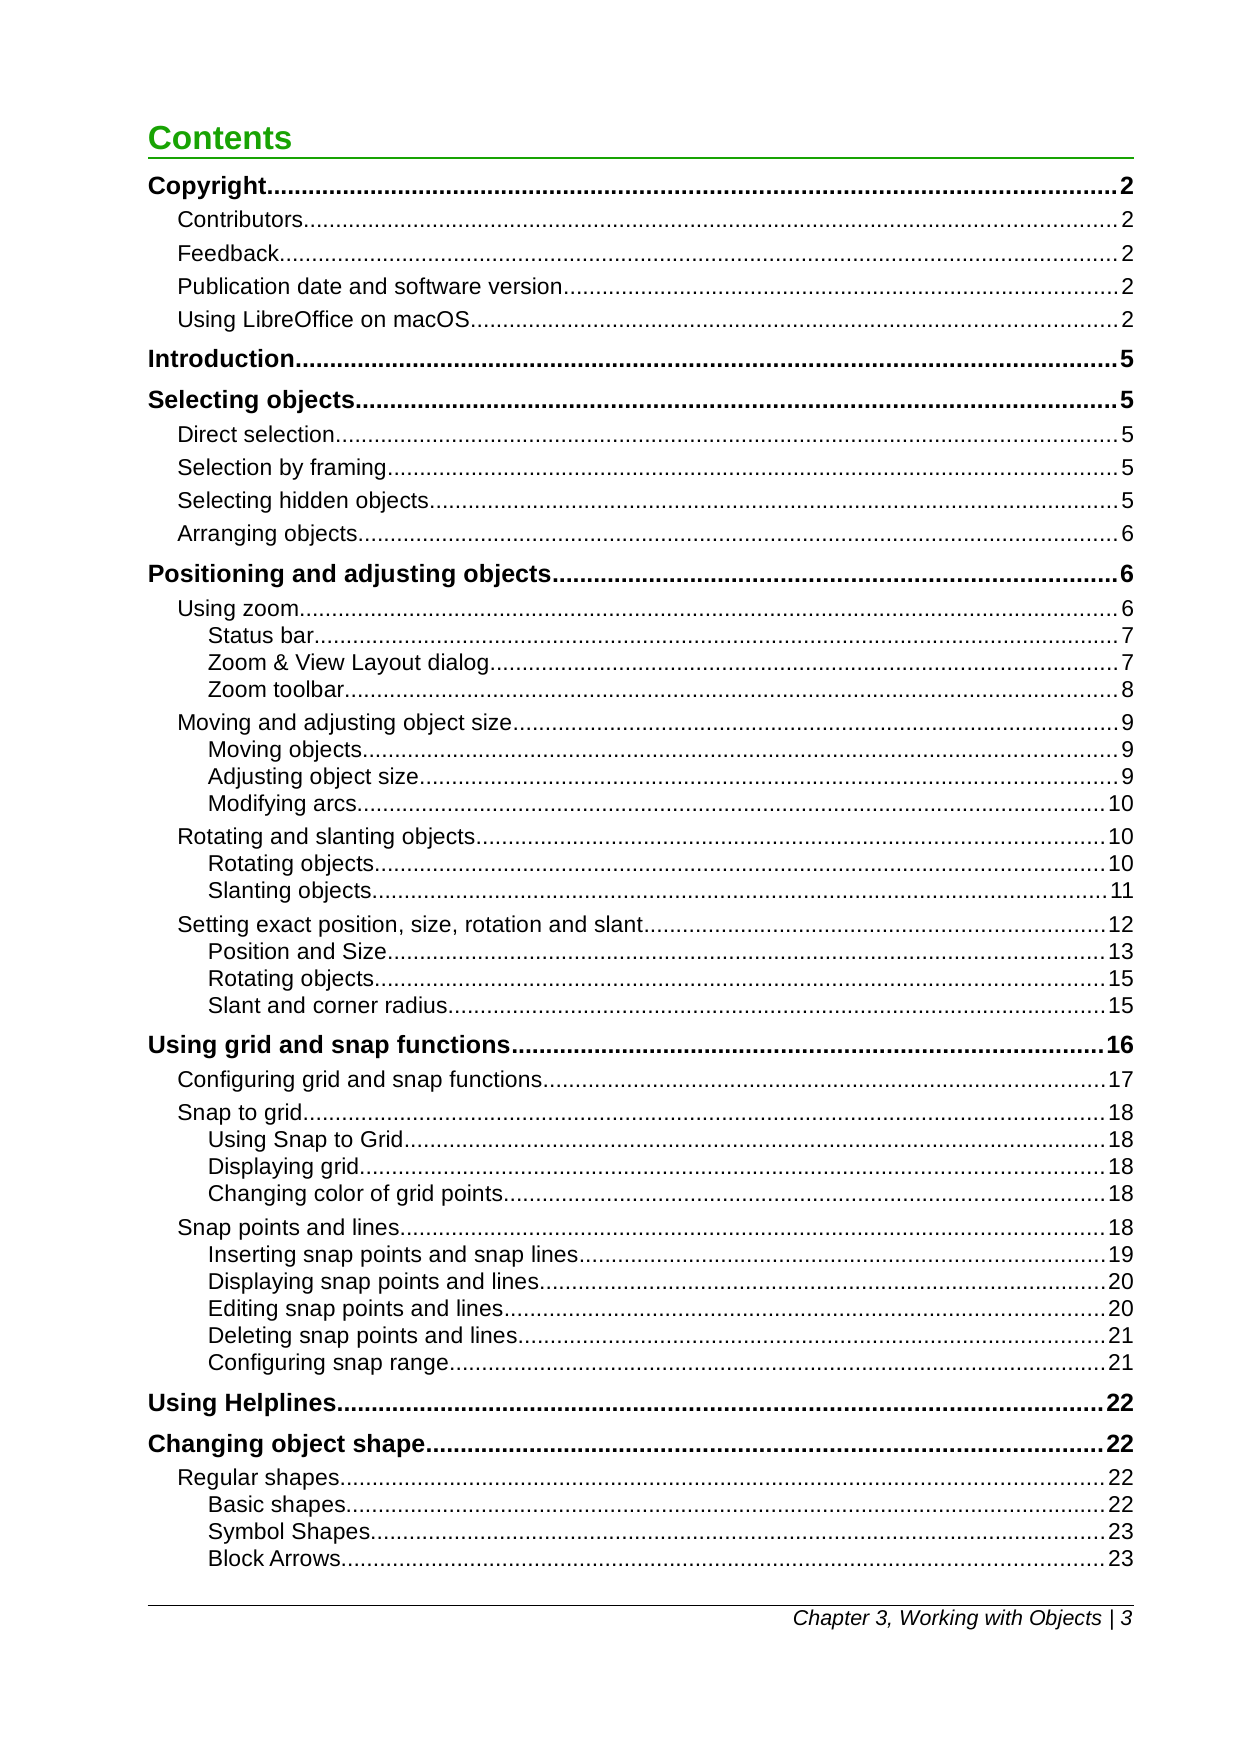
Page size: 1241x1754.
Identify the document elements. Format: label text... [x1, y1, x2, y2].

text Introduction 5 [148, 344, 1134, 373]
text Rotating objects 15 [208, 964, 1134, 991]
text Slant and corner radius 15 [208, 991, 1134, 1018]
text Basic shapes 22 [208, 1491, 1134, 1518]
text Slanting objects 11 [208, 877, 1134, 904]
text Moving objects 9 [208, 735, 1134, 762]
text Position and Size 13 [208, 937, 1134, 964]
text Direct selection 5 [177, 420, 1134, 447]
text Setting exact position, size, rotation and slant 12 [177, 910, 1134, 937]
text Using LibreOffice on macOS 2 [177, 305, 1134, 332]
text Snap to grid 18 [177, 1098, 1134, 1126]
text Inserting snap points and snap lines 19 [208, 1240, 1134, 1267]
text Regular shapes 22 [177, 1463, 1134, 1491]
text Deleting snap points and lines 21 [208, 1321, 1134, 1348]
text Rotating objects 10 [208, 850, 1134, 877]
text Selecting hidden objects 5 [177, 487, 1134, 514]
text Displaying grid 18 [208, 1153, 1134, 1180]
text Using Helplines 22 [148, 1387, 1134, 1416]
text Snap points and lines 18 [177, 1213, 1134, 1240]
text Configuring grid and snap functions 17 [177, 1065, 1134, 1092]
text Configuring snap range 21 [208, 1348, 1134, 1375]
text Using Snap to Grid 18 [208, 1126, 1134, 1153]
text Publication date and software version 2 [177, 272, 1134, 299]
text Selection by framing 5 [177, 453, 1134, 481]
subtitle Contents [148, 118, 1134, 157]
text Feedback 2 [177, 239, 1134, 266]
text Zoom & View Layout dialog 7 [208, 648, 1134, 675]
text Displaying snap points and lines 20 [208, 1267, 1134, 1294]
text Rotating and slanting objects 10 [177, 823, 1134, 850]
text Status bar 7 [208, 621, 1134, 648]
text Changing color of grid points 18 [208, 1180, 1134, 1207]
text Moving and adjusting object size 9 [177, 708, 1134, 735]
text Adjusting object size 9 [208, 762, 1134, 789]
text Copyright 2 [148, 171, 1134, 200]
text Using zoom 6 [177, 594, 1134, 621]
text Editing snap points and lines 20 [208, 1294, 1134, 1321]
text Modifying arcs 10 [208, 789, 1134, 817]
text Positioning and adjusting objects 6 [148, 559, 1134, 588]
text Using grid and snap functions 16 [148, 1030, 1134, 1059]
text Contributors 2 [177, 206, 1134, 233]
text Block Arrows 23 [208, 1545, 1134, 1572]
text Zoom toolbar 8 [208, 675, 1134, 702]
text Selecting objects 5 [148, 385, 1134, 414]
text Symbol Shapes 23 [208, 1518, 1134, 1545]
text Arranging objects 6 [177, 520, 1134, 547]
text Changing object shape 22 [148, 1428, 1134, 1457]
